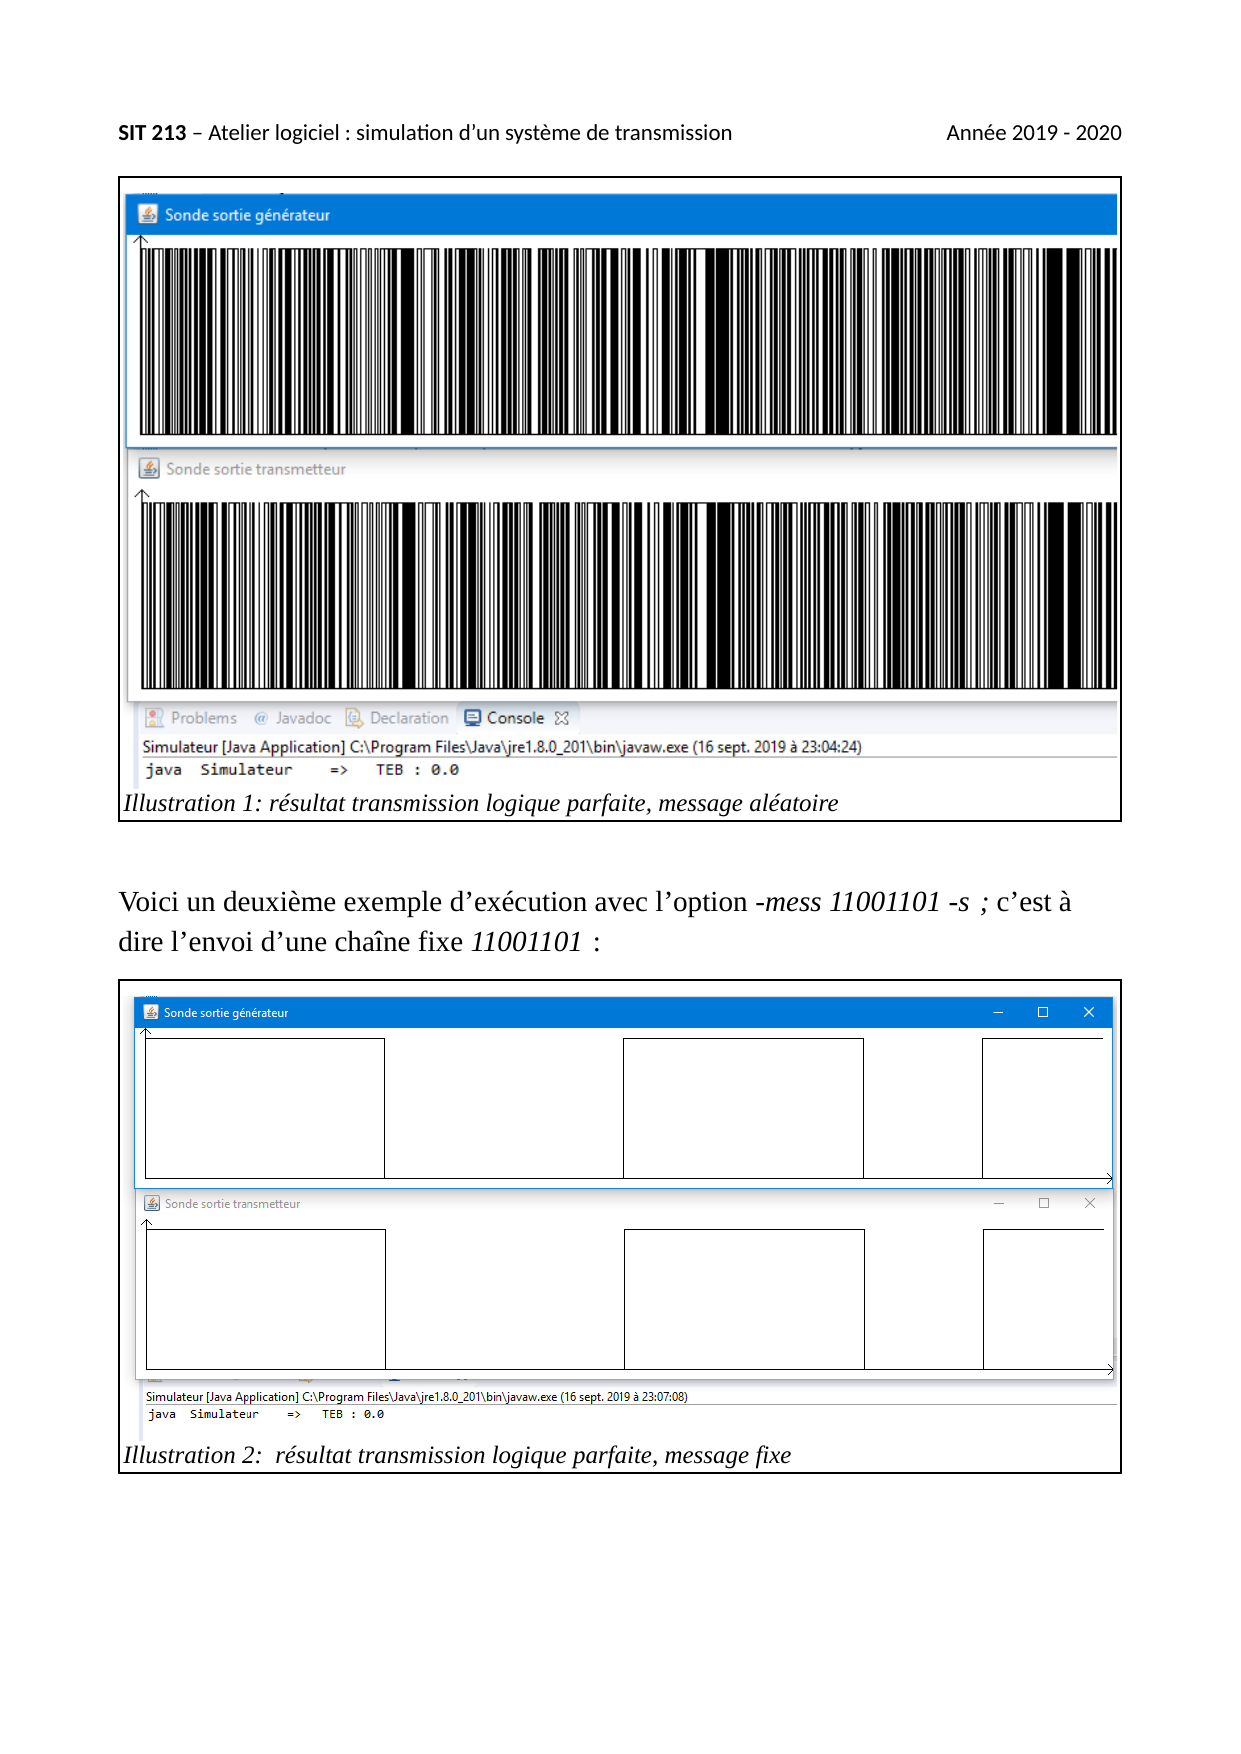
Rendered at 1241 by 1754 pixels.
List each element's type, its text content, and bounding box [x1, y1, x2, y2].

text Illustration 2: résultat transmission logique parfaite, message fixe [123, 1441, 1117, 1469]
picture [123, 193, 1118, 789]
text Illustration 1: résultat transmission logique parfaite, message aléatoire [123, 789, 1117, 817]
picture [123, 996, 1118, 1441]
text Voici un deuxième exemple d’exécution avec l’option -mess 11001101 -s ; c’est à dire l’envoi d’une chaîne fixe 11001101 : [118, 884, 1122, 957]
